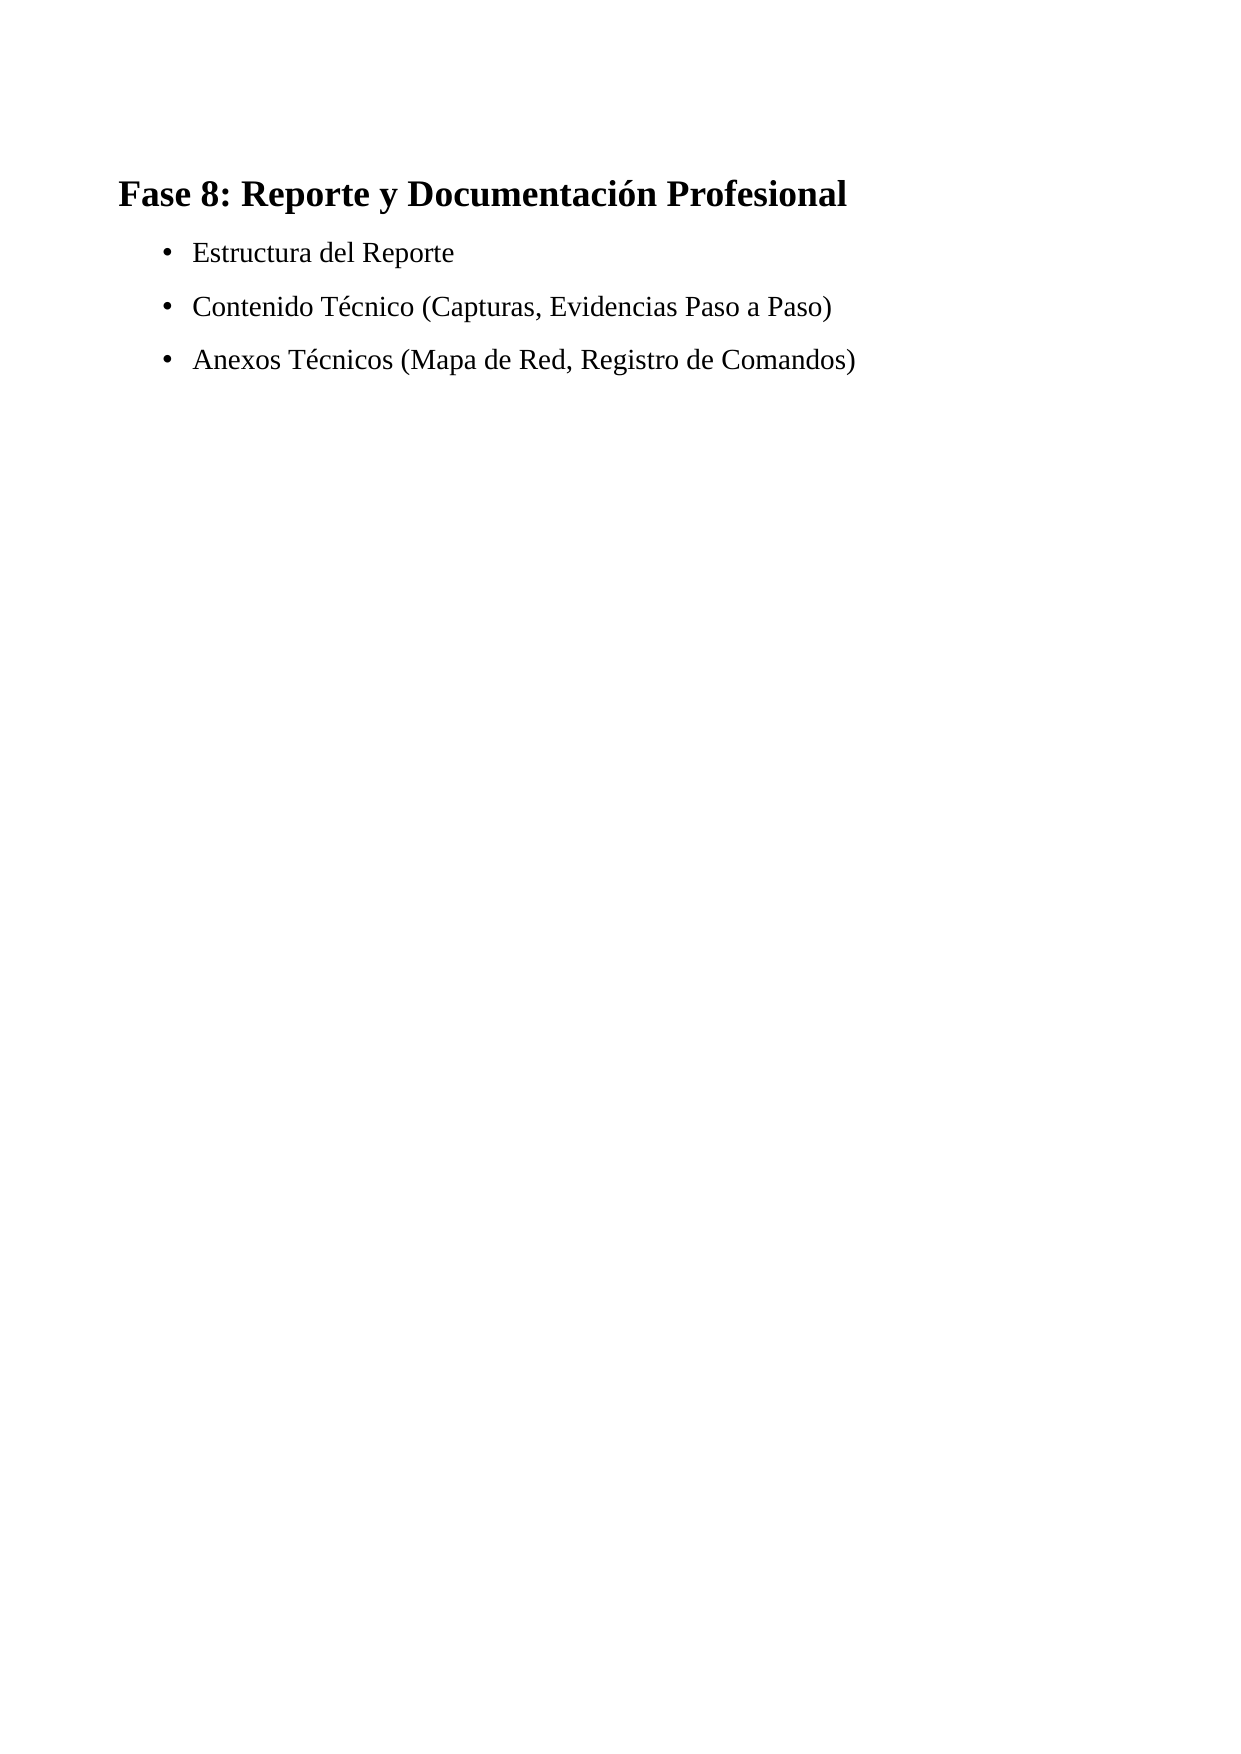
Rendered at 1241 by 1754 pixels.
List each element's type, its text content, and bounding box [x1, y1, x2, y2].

subtitle Fase 8: Reporte y Documentación Profesional [118, 171, 1122, 214]
list Anexos Técnicos (Mapa de Red, Registro de Comandos) [162, 342, 1122, 376]
list Contenido Técnico (Capturas, Evidencias Paso a Paso) [162, 289, 1122, 322]
list Estructura del Reporte [162, 235, 1122, 269]
